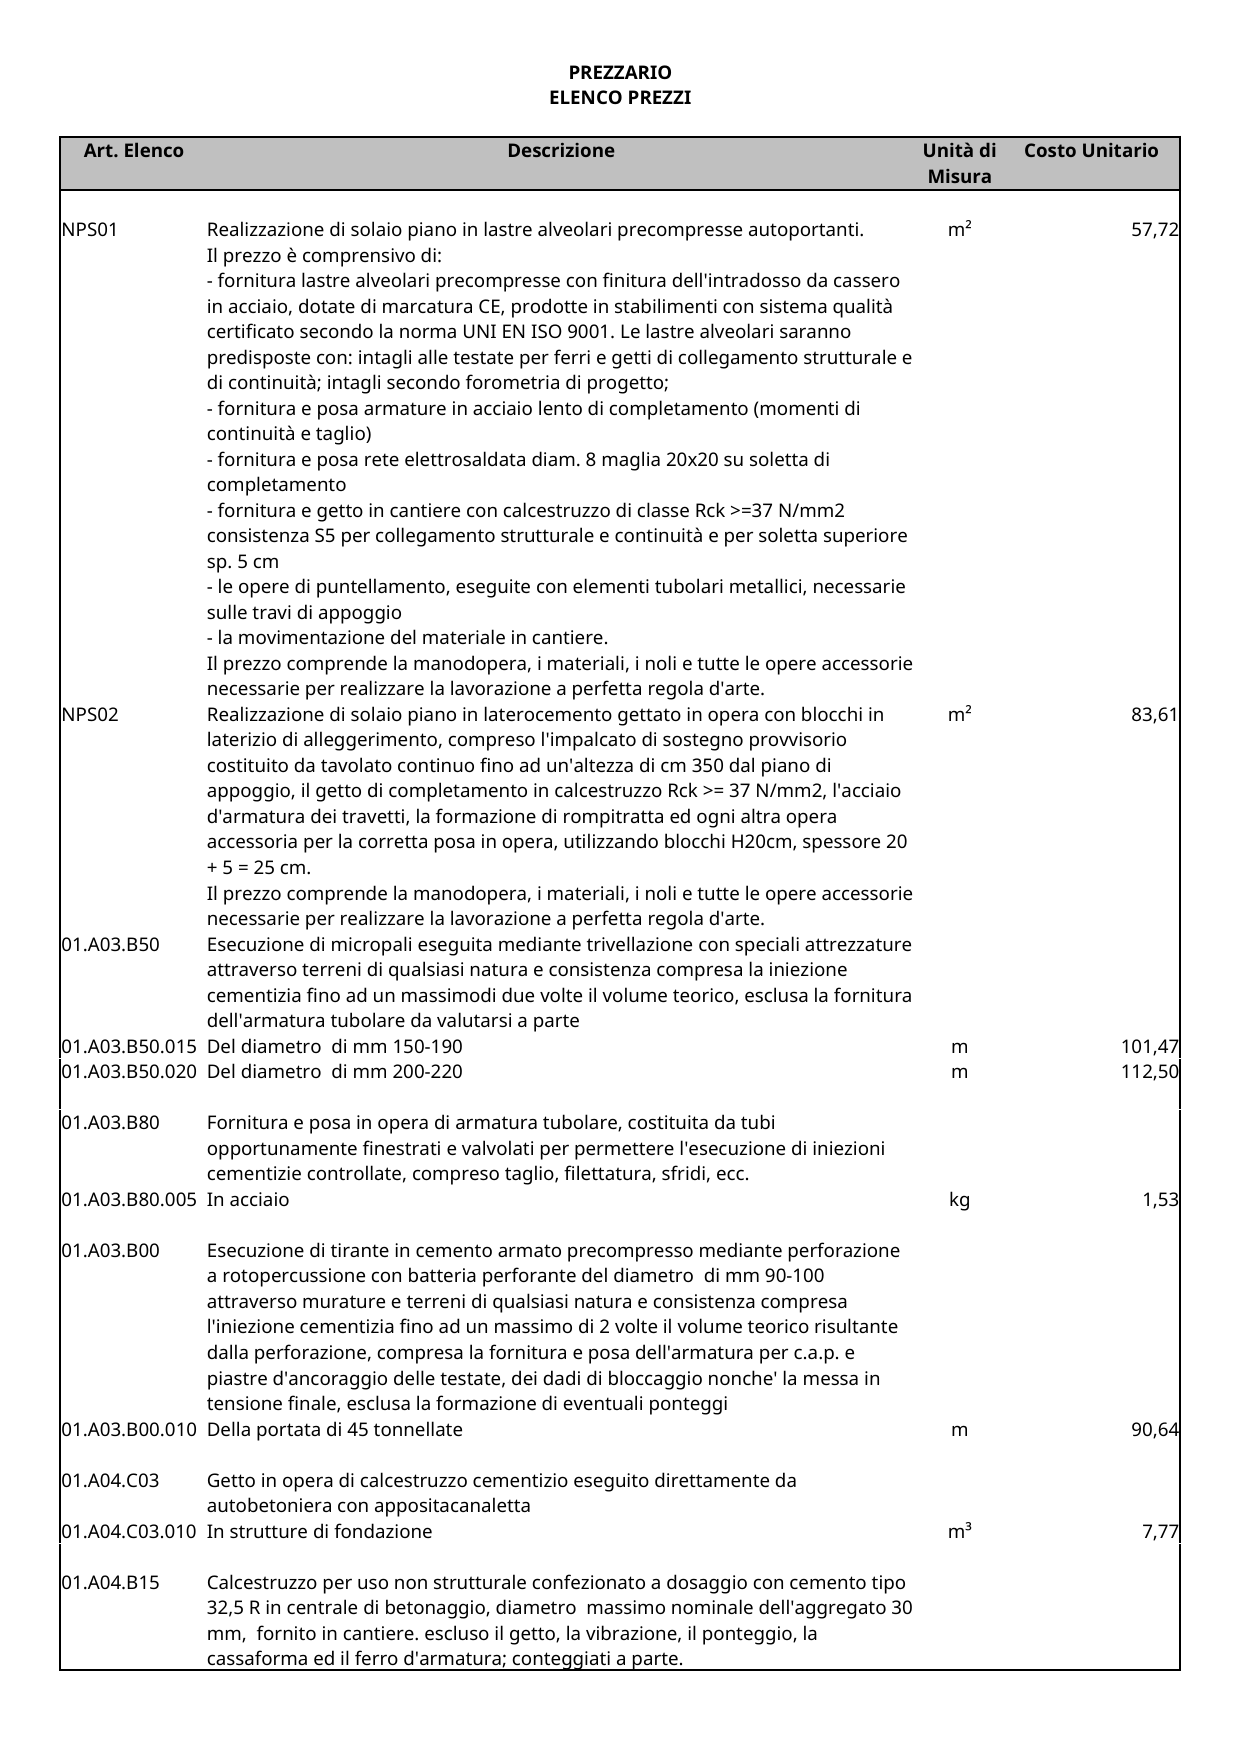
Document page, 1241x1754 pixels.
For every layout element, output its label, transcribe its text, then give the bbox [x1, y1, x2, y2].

table_cell [915, 1569, 1004, 1669]
table_cell [1004, 1212, 1179, 1237]
text Prezzario [59, 59, 1181, 84]
table_cell [915, 1467, 1004, 1518]
table_cell 1,53 [1004, 1186, 1179, 1212]
table_cell 7,77 [1004, 1518, 1179, 1543]
text Elenco Prezzi [59, 84, 1181, 110]
table_header Unità di Misura [915, 138, 1004, 189]
table_cell Fornitura e posa in opera di armatura tubolare, costituita da tubi opportunamente finestrati e valvolati per permettere l'esecuzione di iniezioni cementizie controllate, compreso taglio, filettatura, sfridi, ecc. [207, 1110, 915, 1186]
table_cell [1004, 1084, 1179, 1109]
table_cell Della portata di 45 tonnellate [207, 1416, 915, 1441]
table_cell [61, 1084, 207, 1109]
table_cell NPS01 [61, 216, 207, 701]
table_cell NPS02 [61, 701, 207, 931]
table_cell [915, 191, 1004, 216]
table_cell m³ [915, 1518, 1004, 1543]
table_cell m [915, 1033, 1004, 1058]
table_cell [1004, 1441, 1179, 1467]
table_cell [1004, 1237, 1179, 1416]
table_cell kg [915, 1186, 1004, 1212]
table_cell [1004, 1110, 1179, 1186]
table_cell Esecuzione di tirante in cemento armato precompresso mediante perforazione a rotopercussione con batteria perforante del diametro di mm 90-100 attraverso murature e terreni di qualsiasi natura e consistenza compresa l'iniezione cementizia fino ad un massimo di 2 volte il volume teorico risultante dalla perforazione, compresa la fornitura e posa dell'armatura per c.a.p. e piastre d'ancoraggio delle testate, dei dadi di bloccaggio nonche' la messa in tensione finale, esclusa la formazione di eventuali ponteggi [207, 1237, 915, 1416]
table_cell 01.A03.B00 [61, 1237, 207, 1416]
table_cell 01.A04.C03 [61, 1467, 207, 1518]
table_cell [61, 1212, 207, 1237]
table_cell [1004, 1467, 1179, 1518]
table_cell 01.A03.B00.010 [61, 1416, 207, 1441]
table_cell m [915, 1059, 1004, 1084]
table_cell Realizzazione di solaio piano in lastre alveolari precompresse autoportanti. Il prezzo è comprensivo di: - fornitura lastre alveolari precompresse con finitura dell'intradosso da cassero in acciaio, dotate di marcatura CE, prodotte in stabilimenti con sistema qualità certificato secondo la norma UNI EN ISO 9001. Le lastre alveolari saranno predisposte con: intagli alle testate per ferri e getti di collegamento strutturale e di continuità; intagli secondo forometria di progetto; - fornitura e posa armature in acciaio lento di completamento (momenti di continuità e taglio) - fornitura e posa rete elettrosaldata diam. 8 maglia 20x20 su soletta di completamento - fornitura e getto in cantiere con calcestruzzo di classe Rck >=37 N/mm2 consistenza S5 per collegamento strutturale e continuità e per soletta superiore sp. 5 cm - le opere di puntellamento, eseguite con elementi tubolari metallici, necessarie sulle travi di appoggio - la movimentazione del materiale in cantiere. Il prezzo comprende la manodopera, i materiali, i noli e tutte le opere accessorie necessarie per realizzare la lavorazione a perfetta regola d'arte. [207, 216, 915, 701]
table_cell m [915, 1416, 1004, 1441]
table_cell m² [915, 216, 1004, 701]
table_header Costo Unitario [1004, 138, 1179, 189]
table_cell [61, 191, 207, 216]
table_cell Calcestruzzo per uso non strutturale confezionato a dosaggio con cemento tipo 32,5 R in centrale di betonaggio, diametro massimo nominale dell'aggregato 30 mm, fornito in cantiere. escluso il getto, la vibrazione, il ponteggio, la cassaforma ed il ferro d'armatura; conteggiati a parte. [207, 1569, 915, 1669]
table_cell [207, 1441, 915, 1467]
table_cell [207, 1544, 915, 1569]
table_cell Esecuzione di micropali eseguita mediante trivellazione con speciali attrezzature attraverso terreni di qualsiasi natura e consistenza compresa la iniezione cementizia fino ad un massimodi due volte il volume teorico, esclusa la fornitura dell'armatura tubolare da valutarsi a parte [207, 931, 915, 1033]
table_cell [207, 191, 915, 216]
table_cell 83,61 [1004, 701, 1179, 931]
table_cell [61, 1544, 207, 1569]
table_cell [207, 1084, 915, 1109]
table_cell [915, 1110, 1004, 1186]
table_cell [915, 1212, 1004, 1237]
table_cell [915, 931, 1004, 1033]
table_cell 101,47 [1004, 1033, 1179, 1058]
table_cell 01.A04.B15 [61, 1569, 207, 1669]
table_cell [61, 1441, 207, 1467]
table_cell 112,50 [1004, 1059, 1179, 1084]
table_cell [1004, 931, 1179, 1033]
table_cell [1004, 191, 1179, 216]
table_cell 01.A03.B50 [61, 931, 207, 1033]
table_cell 01.A03.B50.020 [61, 1059, 207, 1084]
table_cell Del diametro di mm 150-190 [207, 1033, 915, 1058]
table_header Descrizione [207, 138, 915, 189]
table_cell Realizzazione di solaio piano in laterocemento gettato in opera con blocchi in laterizio di alleggerimento, compreso l'impalcato di sostegno provvisorio costituito da tavolato continuo fino ad un'altezza di cm 350 dal piano di appoggio, il getto di completamento in calcestruzzo Rck >= 37 N/mm2, l'acciaio d'armatura dei travetti, la formazione di rompitratta ed ogni altra opera accessoria per la corretta posa in opera, utilizzando blocchi H20cm, spessore 20 + 5 = 25 cm. Il prezzo comprende la manodopera, i materiali, i noli e tutte le opere accessorie necessarie per realizzare la lavorazione a perfetta regola d'arte. [207, 701, 915, 931]
table_cell In strutture di fondazione [207, 1518, 915, 1543]
table_cell m² [915, 701, 1004, 931]
table_cell 57,72 [1004, 216, 1179, 701]
table_cell Del diametro di mm 200-220 [207, 1059, 915, 1084]
table_header Art. Elenco [61, 138, 207, 189]
table_cell In acciaio [207, 1186, 915, 1212]
table_cell 01.A04.C03.010 [61, 1518, 207, 1543]
table_cell [915, 1544, 1004, 1569]
table_cell [915, 1084, 1004, 1109]
table_cell [915, 1237, 1004, 1416]
table_cell 01.A03.B80.005 [61, 1186, 207, 1212]
table_cell [207, 1212, 915, 1237]
table_cell Getto in opera di calcestruzzo cementizio eseguito direttamente da autobetoniera con appositacanaletta [207, 1467, 915, 1518]
table_cell [1004, 1569, 1179, 1669]
table_cell 01.A03.B80 [61, 1110, 207, 1186]
table_cell 01.A03.B50.015 [61, 1033, 207, 1058]
table_cell [915, 1441, 1004, 1467]
table_cell [1004, 1544, 1179, 1569]
table_cell 90,64 [1004, 1416, 1179, 1441]
